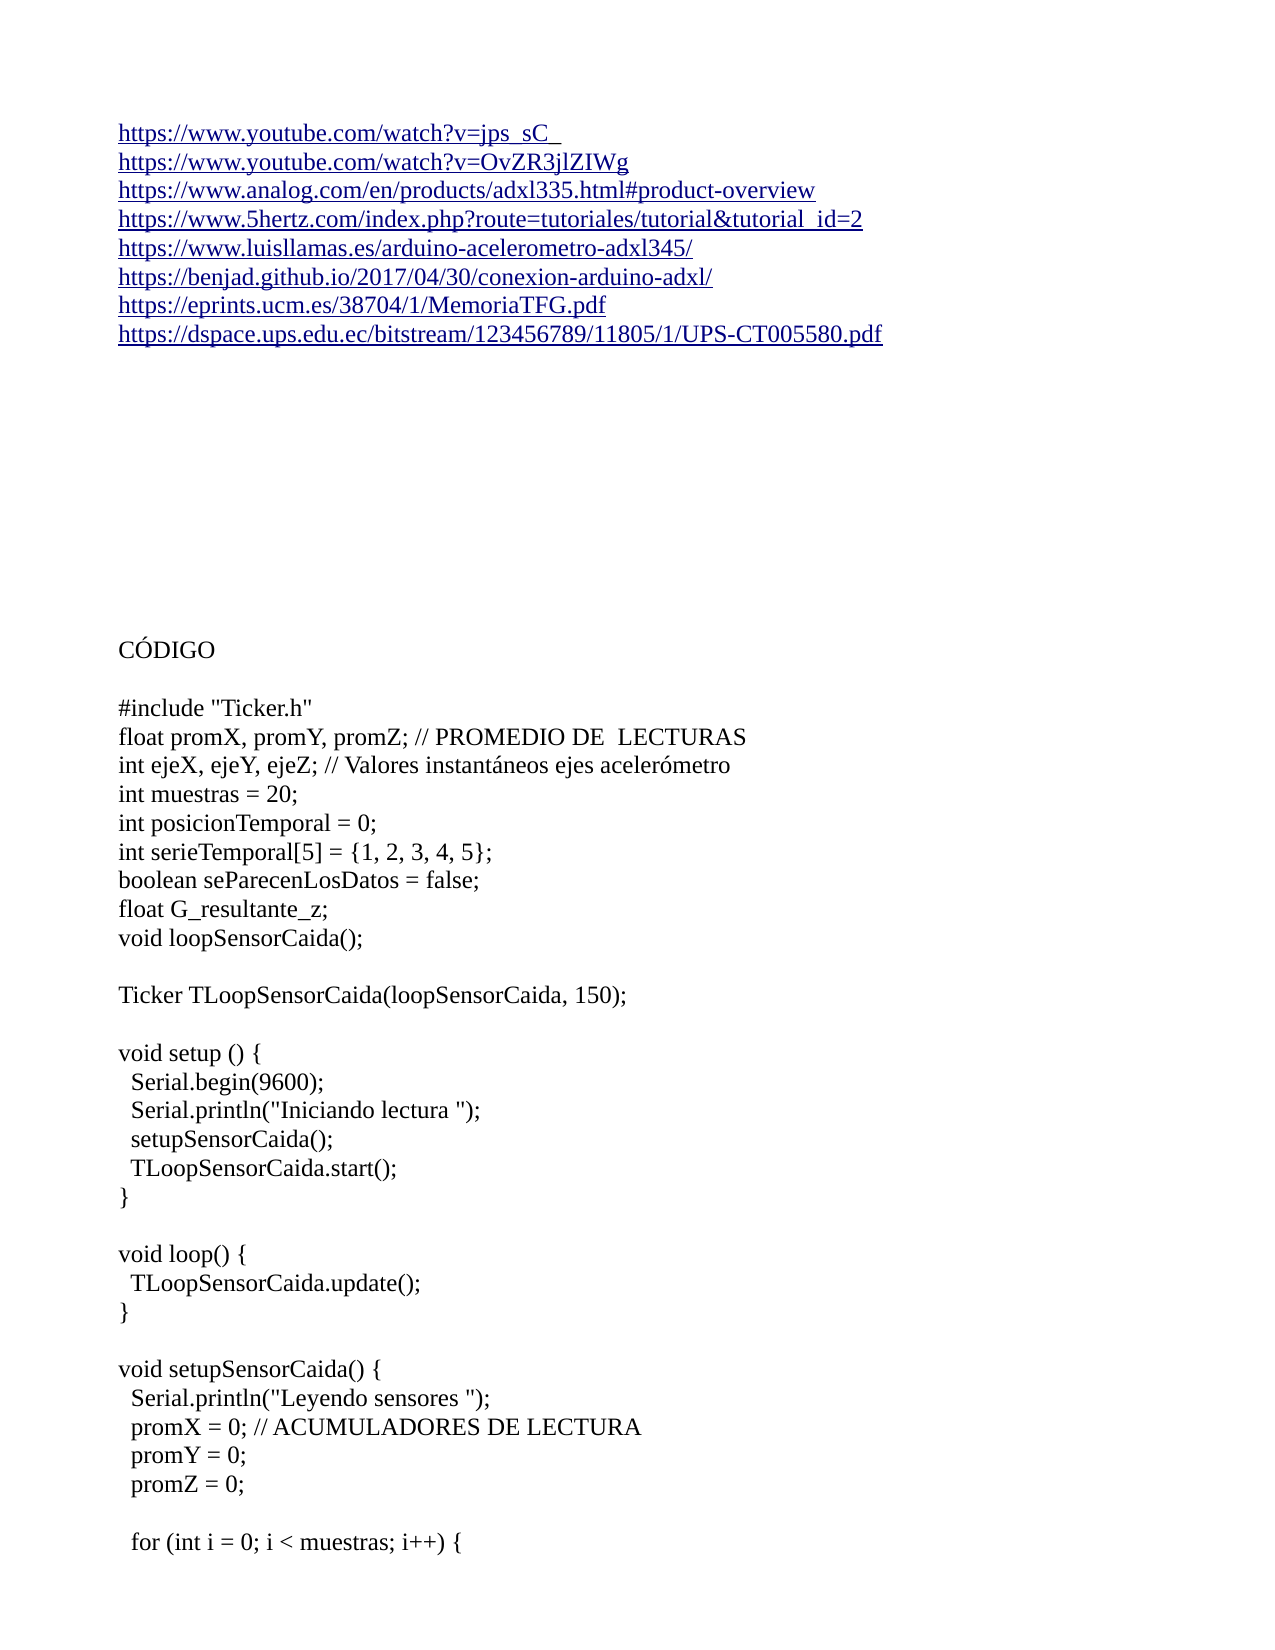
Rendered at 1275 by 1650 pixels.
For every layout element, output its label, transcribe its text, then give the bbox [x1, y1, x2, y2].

text promX = 0; // ACUMULADORES DE LECTURA [118, 1412, 1157, 1441]
text for (int i = 0; i < muestras; i++) { [118, 1527, 1157, 1556]
text int posicionTemporal = 0; [118, 808, 1157, 837]
text https://dspace.ups.edu.ec/bitstream/123456789/11805/1/UPS-CT005580.pdf [118, 319, 1157, 348]
text } [118, 1297, 1157, 1326]
text https://www.luisllamas.es/arduino-acelerometro-adxl345/ [118, 233, 1157, 262]
text https://www.analog.com/en/products/adxl335.html#product-overview [118, 176, 1157, 204]
text CÓDIGO [118, 636, 1157, 664]
text Serial.println("Iniciando lectura "); [118, 1096, 1157, 1124]
text void loopSensorCaida(); [118, 923, 1157, 952]
text int muestras = 20; [118, 779, 1157, 808]
text void loop() { [118, 1239, 1157, 1268]
text promZ = 0; [118, 1469, 1157, 1498]
text https://www.youtube.com/watch?v=OvZR3jlZIWg [118, 147, 1157, 176]
text https://www.5hertz.com/index.php?route=tutoriales/tutorial&tutorial_id=2 [118, 204, 1157, 233]
text setupSensorCaida(); [118, 1124, 1157, 1153]
text int ejeX, ejeY, ejeZ; // Valores instantáneos ejes acelerómetro [118, 751, 1157, 779]
text https://eprints.ucm.es/38704/1/MemoriaTFG.pdf [118, 291, 1157, 319]
text void setup () { [118, 1038, 1157, 1067]
text TLoopSensorCaida.start(); [118, 1153, 1157, 1182]
text } [118, 1182, 1157, 1211]
text https://www.youtube.com/watch?v=jps_sC_ [118, 118, 1157, 147]
text boolean seParecenLosDatos = false; [118, 866, 1157, 894]
text TLoopSensorCaida.update(); [118, 1268, 1157, 1297]
text #include "Ticker.h" [118, 693, 1157, 722]
text float promX, promY, promZ; // PROMEDIO DE LECTURAS [118, 722, 1157, 751]
text https://benjad.github.io/2017/04/30/conexion-arduino-adxl/ [118, 262, 1157, 291]
text Serial.begin(9600); [118, 1067, 1157, 1096]
text void setupSensorCaida() { [118, 1354, 1157, 1383]
text promY = 0; [118, 1441, 1157, 1469]
text Serial.println("Leyendo sensores "); [118, 1383, 1157, 1412]
text float G_resultante_z; [118, 894, 1157, 923]
text Ticker TLoopSensorCaida(loopSensorCaida, 150); [118, 981, 1157, 1009]
text int serieTemporal[5] = {1, 2, 3, 4, 5}; [118, 837, 1157, 866]
